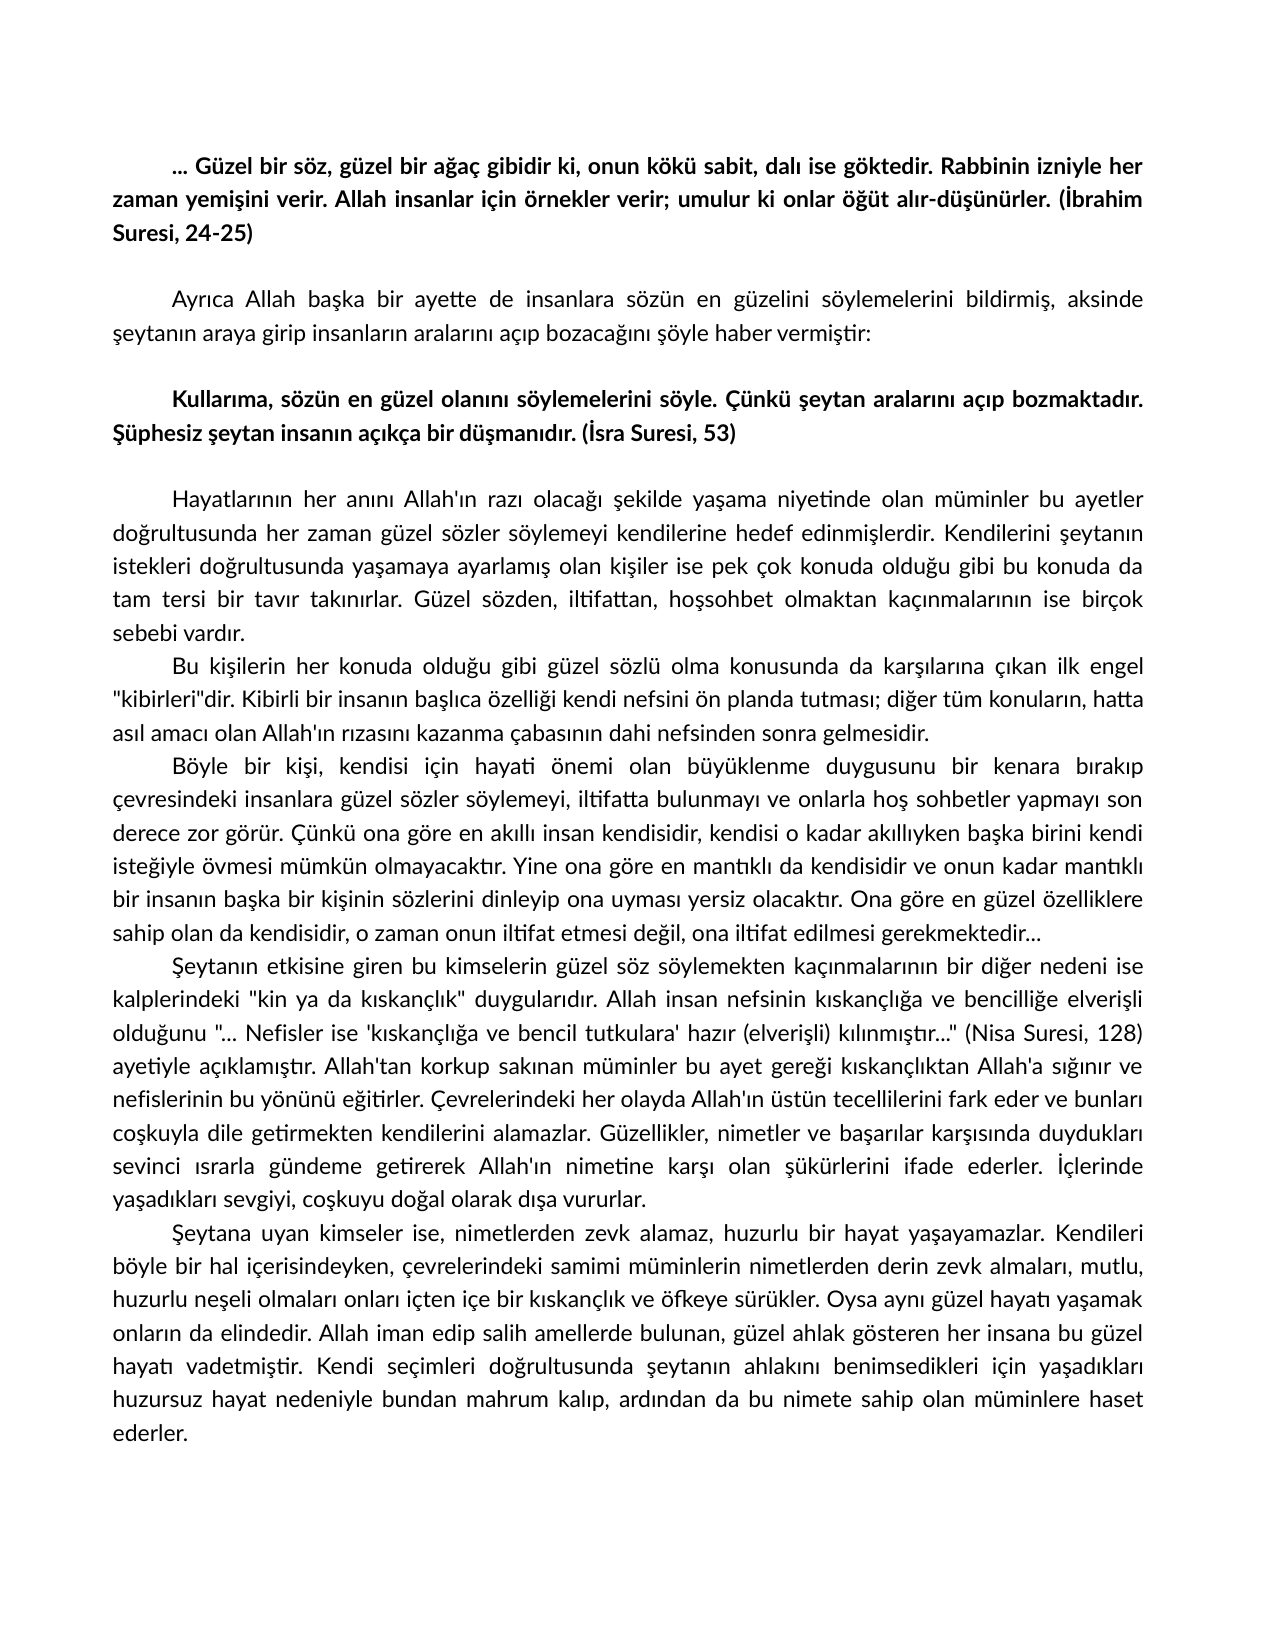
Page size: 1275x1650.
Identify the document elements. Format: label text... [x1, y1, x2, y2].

text Şeytanın etkisine giren bu kimselerin güzel söz söylemekten kaçınmalarının bir diğer nedeni ise kalplerindeki "kin ya da kıskançlık" duygularıdır. Allah insan nefsinin kıskançlığa ve bencilliğe elverişli olduğunu "... Nefisler ise 'kıskançlığa ve bencil tutkulara' hazır (elverişli) kılınmıştır..." (Nisa Suresi, 128) ayetiyle açıklamıştır. Allah'tan korkup sakınan müminler bu ayet gereği kıskançlıktan Allah'a sığınır ve nefislerinin bu yönünü eğitirler. Çevrelerindeki her olayda Allah'ın üstün tecellilerini fark eder ve bunları coşkuyla dile getirmekten kendilerini alamazlar. Güzellikler, nimetler ve başarılar karşısında duydukları sevinci ısrarla gündeme getirerek Allah'ın nimetine karşı olan şükürlerini ifade ederler. İçlerinde yaşadıkları sevgiyi, coşkuyu doğal olarak dışa vururlar. [112, 948, 1145, 1214]
text Böyle bir kişi, kendisi için hayati önemi olan büyüklenme duygusunu bir kenara bırakıp çevresindeki insanlara güzel sözler söylemeyi, iltifatta bulunmayı ve onlarla hoş sohbetler yapmayı son derece zor görür. Çünkü ona göre en akıllı insan kendisidir, kendisi o kadar akıllıyken başka birini kendi isteğiyle övmesi mümkün olmayacaktır. Yine ona göre en mantıklı da kendisidir ve onun kadar mantıklı bir insanın başka bir kişinin sözlerini dinleyip ona uyması yersiz olacaktır. Ona göre en güzel özelliklere sahip olan da kendisidir, o zaman onun iltifat etmesi değil, ona iltifat edilmesi gerekmektedir... [112, 748, 1145, 948]
text Bu kişilerin her konuda olduğu gibi güzel sözlü olma konusunda da karşılarına çıkan ilk engel "kibirleri"dir. Kibirli bir insanın başlıca özelliği kendi nefsini ön planda tutması; diğer tüm konuların, hatta asıl amacı olan Allah'ın rızasını kazanma çabasının dahi nefsinden sonra gelmesidir. [112, 648, 1145, 748]
text Kullarıma, sözün en güzel olanını söylemelerini söyle. Çünkü şeytan aralarını açıp bozmaktadır. Şüphesiz şeytan insanın açıkça bir düşmanıdır. (İsra Suresi, 53) [112, 381, 1145, 448]
text ... Güzel bir söz, güzel bir ağaç gibidir ki, onun kökü sabit, dalı ise göktedir. Rabbinin izniyle her zaman yemişini verir. Allah insanlar için örnekler verir; umulur ki onlar öğüt alır-düşünürler. (İbrahim Suresi, 24-25) [112, 148, 1145, 248]
text Şeytana uyan kimseler ise, nimetlerden zevk alamaz, huzurlu bir hayat yaşayamazlar. Kendileri böyle bir hal içerisindeyken, çevrelerindeki samimi müminlerin nimetlerden derin zevk almaları, mutlu, huzurlu neşeli olmaları onları içten içe bir kıskançlık ve öfkeye sürükler. Oysa aynı güzel hayatı yaşamak onların da elindedir. Allah iman edip salih amellerde bulunan, güzel ahlak gösteren her insana bu güzel hayatı vadetmiştir. Kendi seçimleri doğrultusunda şeytanın ahlakını benimsedikleri için yaşadıkları huzursuz hayat nedeniyle bundan mahrum kalıp, ardından da bu nimete sahip olan müminlere haset ederler. [112, 1214, 1145, 1448]
text Ayrıca Allah başka bir ayette de insanlara sözün en güzelini söylemelerini bildirmiş, aksinde şeytanın araya girip insanların aralarını açıp bozacağını şöyle haber vermiştir: [112, 281, 1145, 348]
text Hayatlarının her anını Allah'ın razı olacağı şekilde yaşama niyetinde olan müminler bu ayetler doğrultusunda her zaman güzel sözler söylemeyi kendilerine hedef edinmişlerdir. Kendilerini şeytanın istekleri doğrultusunda yaşamaya ayarlamış olan kişiler ise pek çok konuda olduğu gibi bu konuda da tam tersi bir tavır takınırlar. Güzel sözden, iltifattan, hoşsohbet olmaktan kaçınmalarının ise birçok sebebi vardır. [112, 481, 1145, 648]
